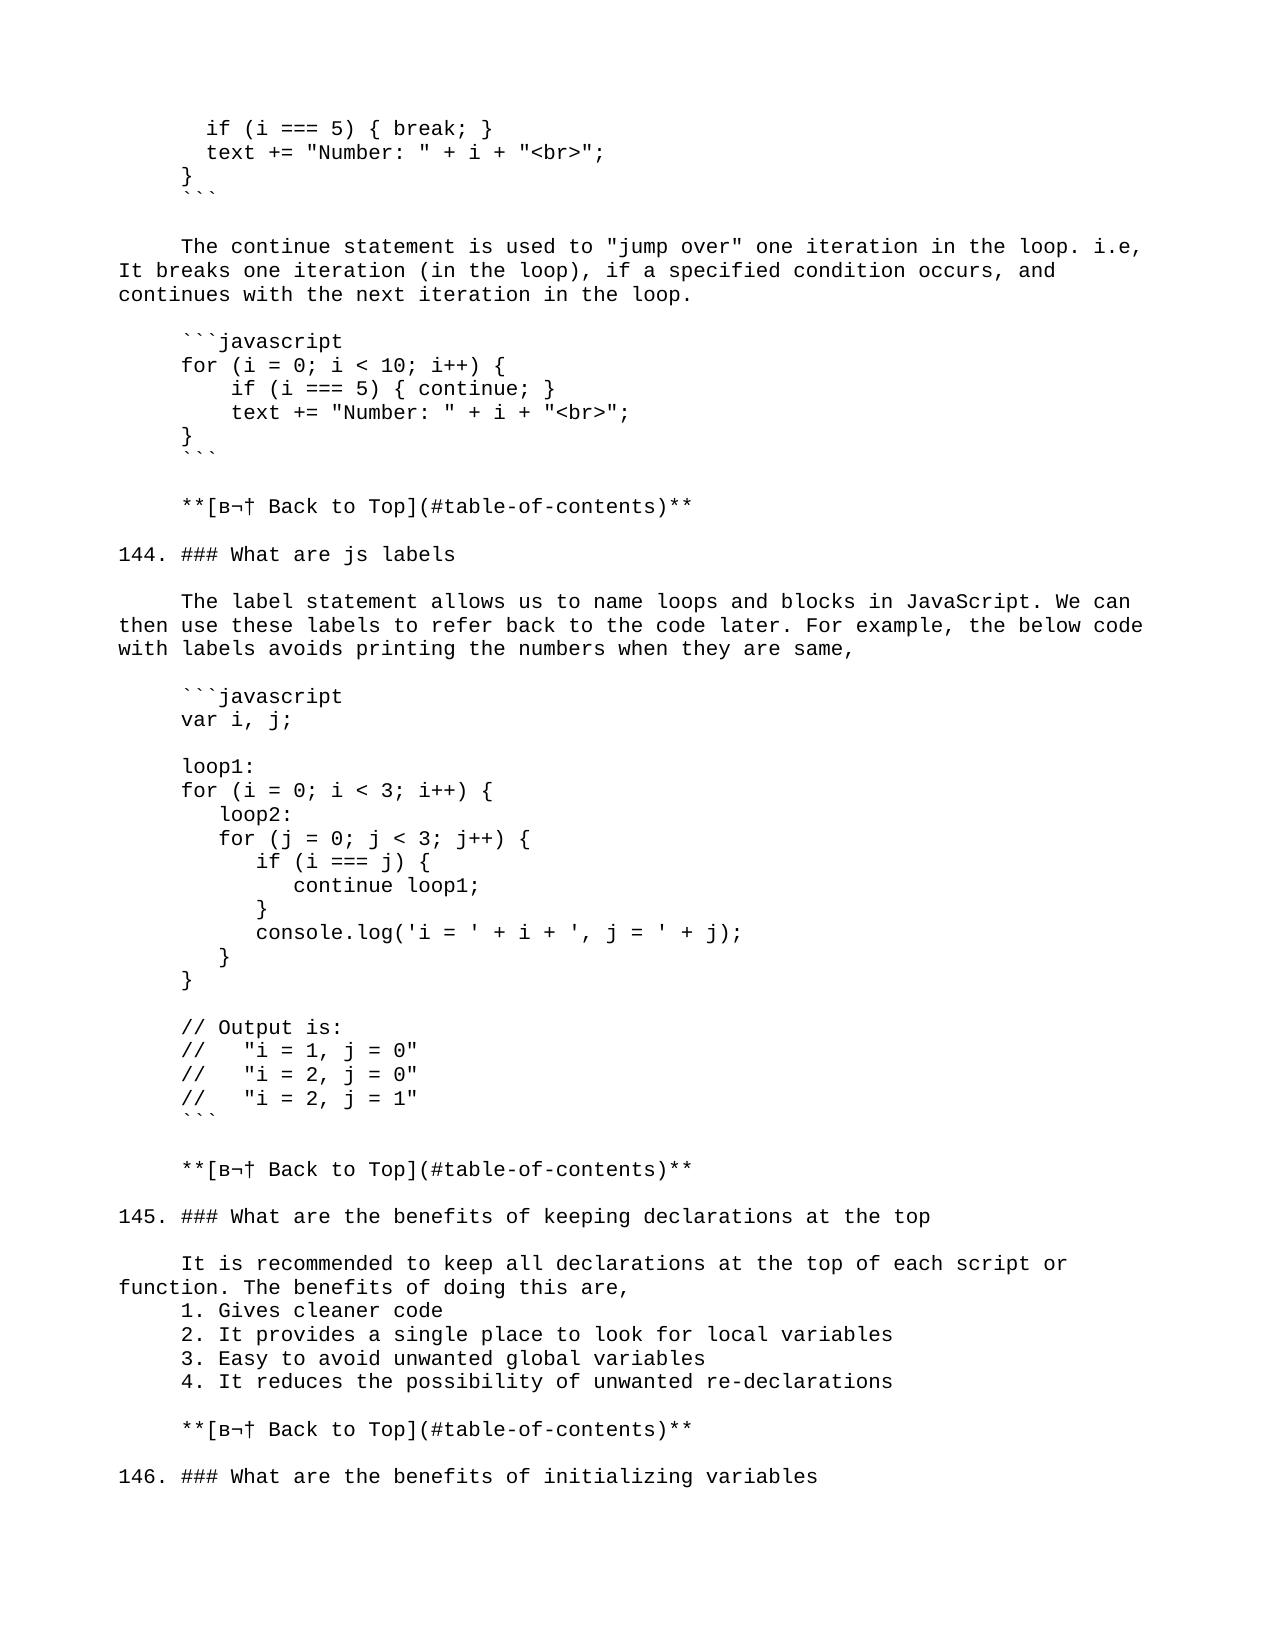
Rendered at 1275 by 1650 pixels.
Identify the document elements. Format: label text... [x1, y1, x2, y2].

text } [118, 946, 1157, 969]
text 4. It reduces the possibility of unwanted re-declarations [118, 1371, 1157, 1395]
text } [118, 969, 1157, 993]
text for (i = 0; i < 3; i++) { [118, 780, 1157, 804]
text if (i === j) { [118, 851, 1157, 875]
text // Output is: [118, 1017, 1157, 1040]
text 146. ### What are the benefits of initializing variables [118, 1466, 1157, 1489]
text for (i = 0; i < 10; i++) { [118, 354, 1157, 378]
text ```javascript [118, 331, 1157, 354]
text 3. Easy to avoid unwanted global variables [118, 1348, 1157, 1371]
text **[в¬† Back to Top](#table-of-contents)** [118, 496, 1157, 520]
text } [118, 165, 1157, 189]
text ```javascript [118, 686, 1157, 709]
text text += "Number: " + i + "<br>"; [118, 142, 1157, 165]
text ``` [118, 449, 1157, 473]
text ``` [118, 189, 1157, 213]
text It is recommended to keep all declarations at the top of each script or function. The benefits of doing this are, [118, 1253, 1157, 1300]
text if (i === 5) { continue; } [118, 378, 1157, 402]
text // "i = 2, j = 0" [118, 1064, 1157, 1088]
text 1. Gives cleaner code [118, 1300, 1157, 1324]
text if (i === 5) { break; } [118, 118, 1157, 142]
text // "i = 2, j = 1" [118, 1088, 1157, 1111]
text loop2: [118, 804, 1157, 827]
text console.log('i = ' + i + ', j = ' + j); [118, 922, 1157, 946]
text 144. ### What are js labels [118, 544, 1157, 567]
text 2. It provides a single place to look for local variables [118, 1324, 1157, 1348]
text **[в¬† Back to Top](#table-of-contents)** [118, 1158, 1157, 1182]
text text += "Number: " + i + "<br>"; [118, 402, 1157, 426]
text // "i = 1, j = 0" [118, 1040, 1157, 1064]
text for (j = 0; j < 3; j++) { [118, 827, 1157, 851]
text } [118, 426, 1157, 449]
text The continue statement is used to "jump over" one iteration in the loop. i.e, It breaks one iteration (in the loop), if a specified condition occurs, and continues with the next iteration in the loop. [118, 236, 1157, 307]
text ``` [118, 1111, 1157, 1135]
text **[в¬† Back to Top](#table-of-contents)** [118, 1419, 1157, 1442]
text continue loop1; [118, 875, 1157, 898]
text The label statement allows us to name loops and blocks in JavaScript. We can then use these labels to refer back to the code later. For example, the below code with labels avoids printing the numbers when they are same, [118, 591, 1157, 662]
text var i, j; [118, 709, 1157, 733]
text } [118, 898, 1157, 922]
text 145. ### What are the benefits of keeping declarations at the top [118, 1206, 1157, 1229]
text loop1: [118, 757, 1157, 780]
